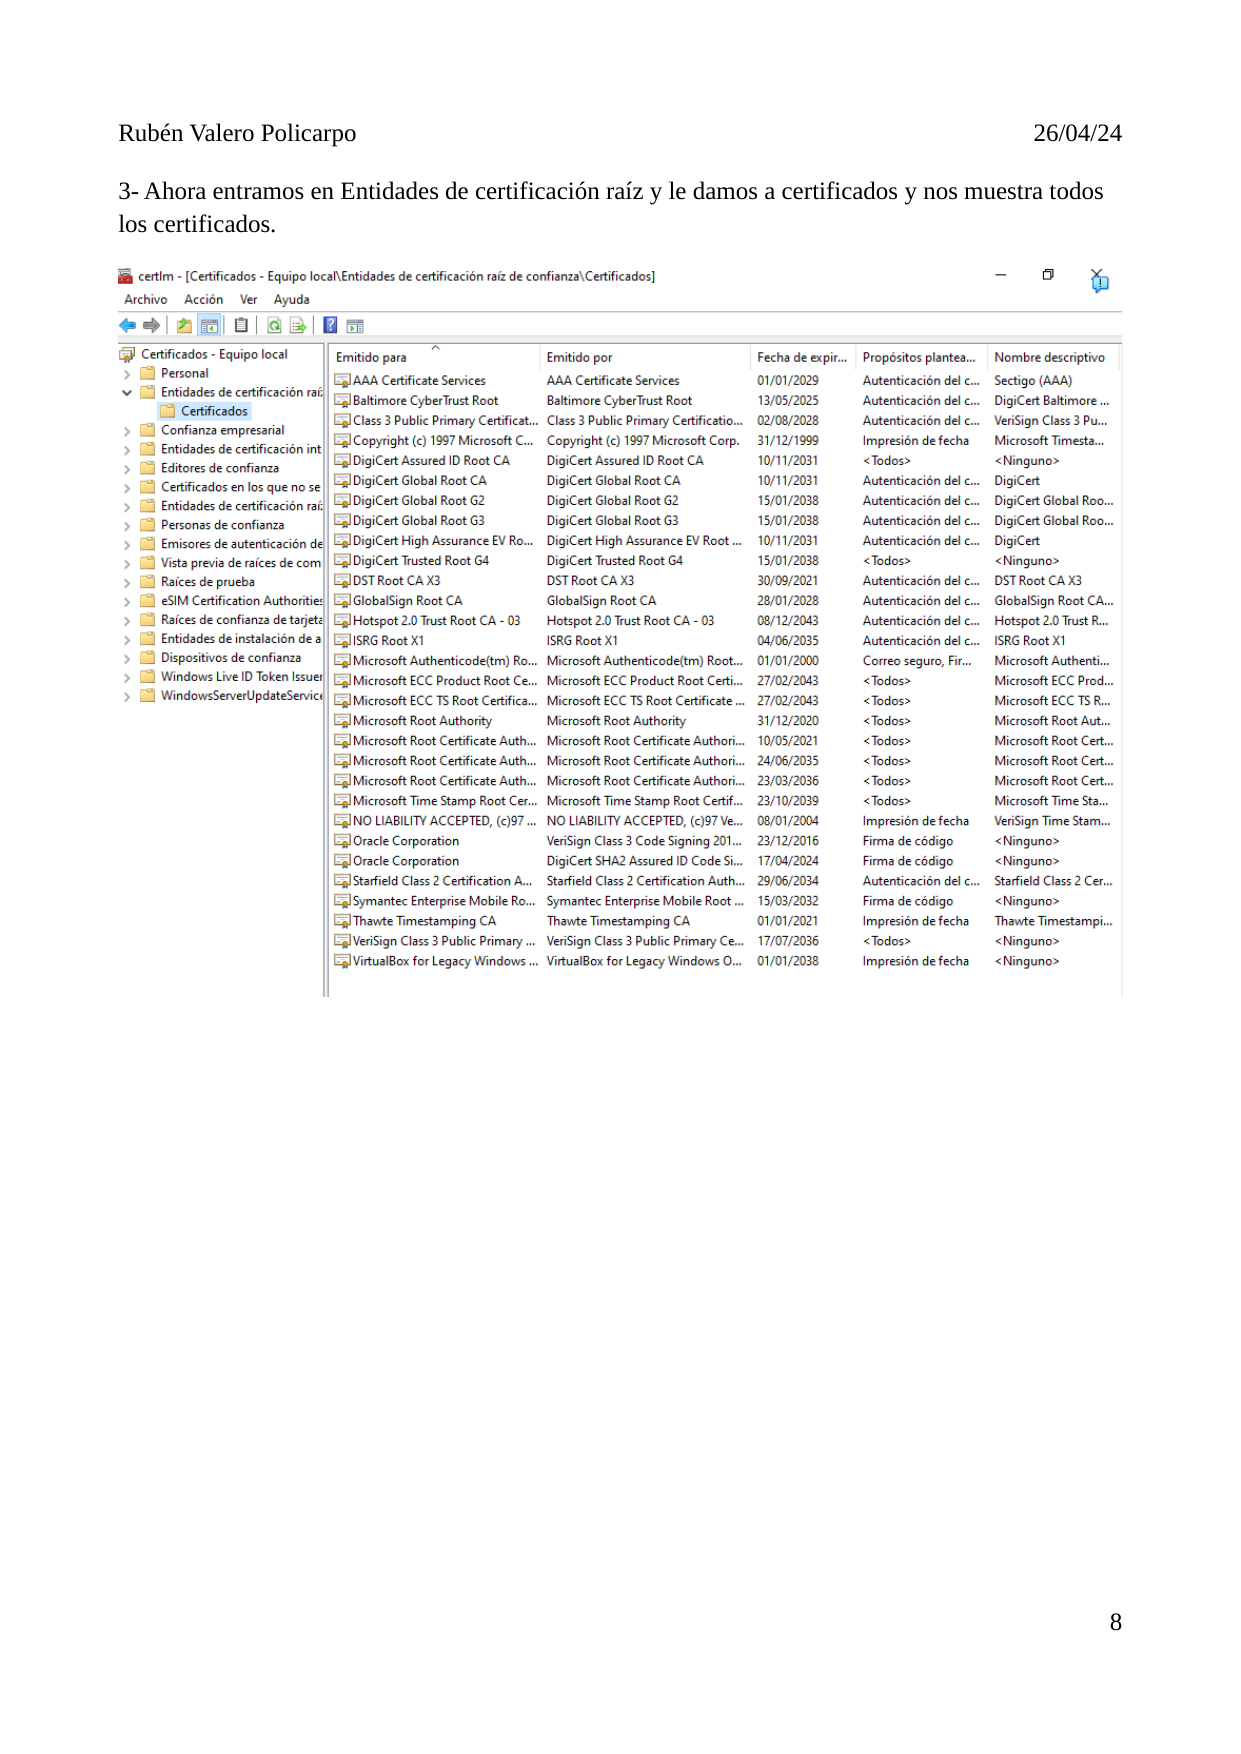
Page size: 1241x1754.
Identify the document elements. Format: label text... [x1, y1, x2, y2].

picture [118, 268, 1123, 997]
text 3- Ahora entramos en Entidades de certificación raíz y le damos a certificados y nos muestra todos los certificados. [118, 176, 1122, 238]
